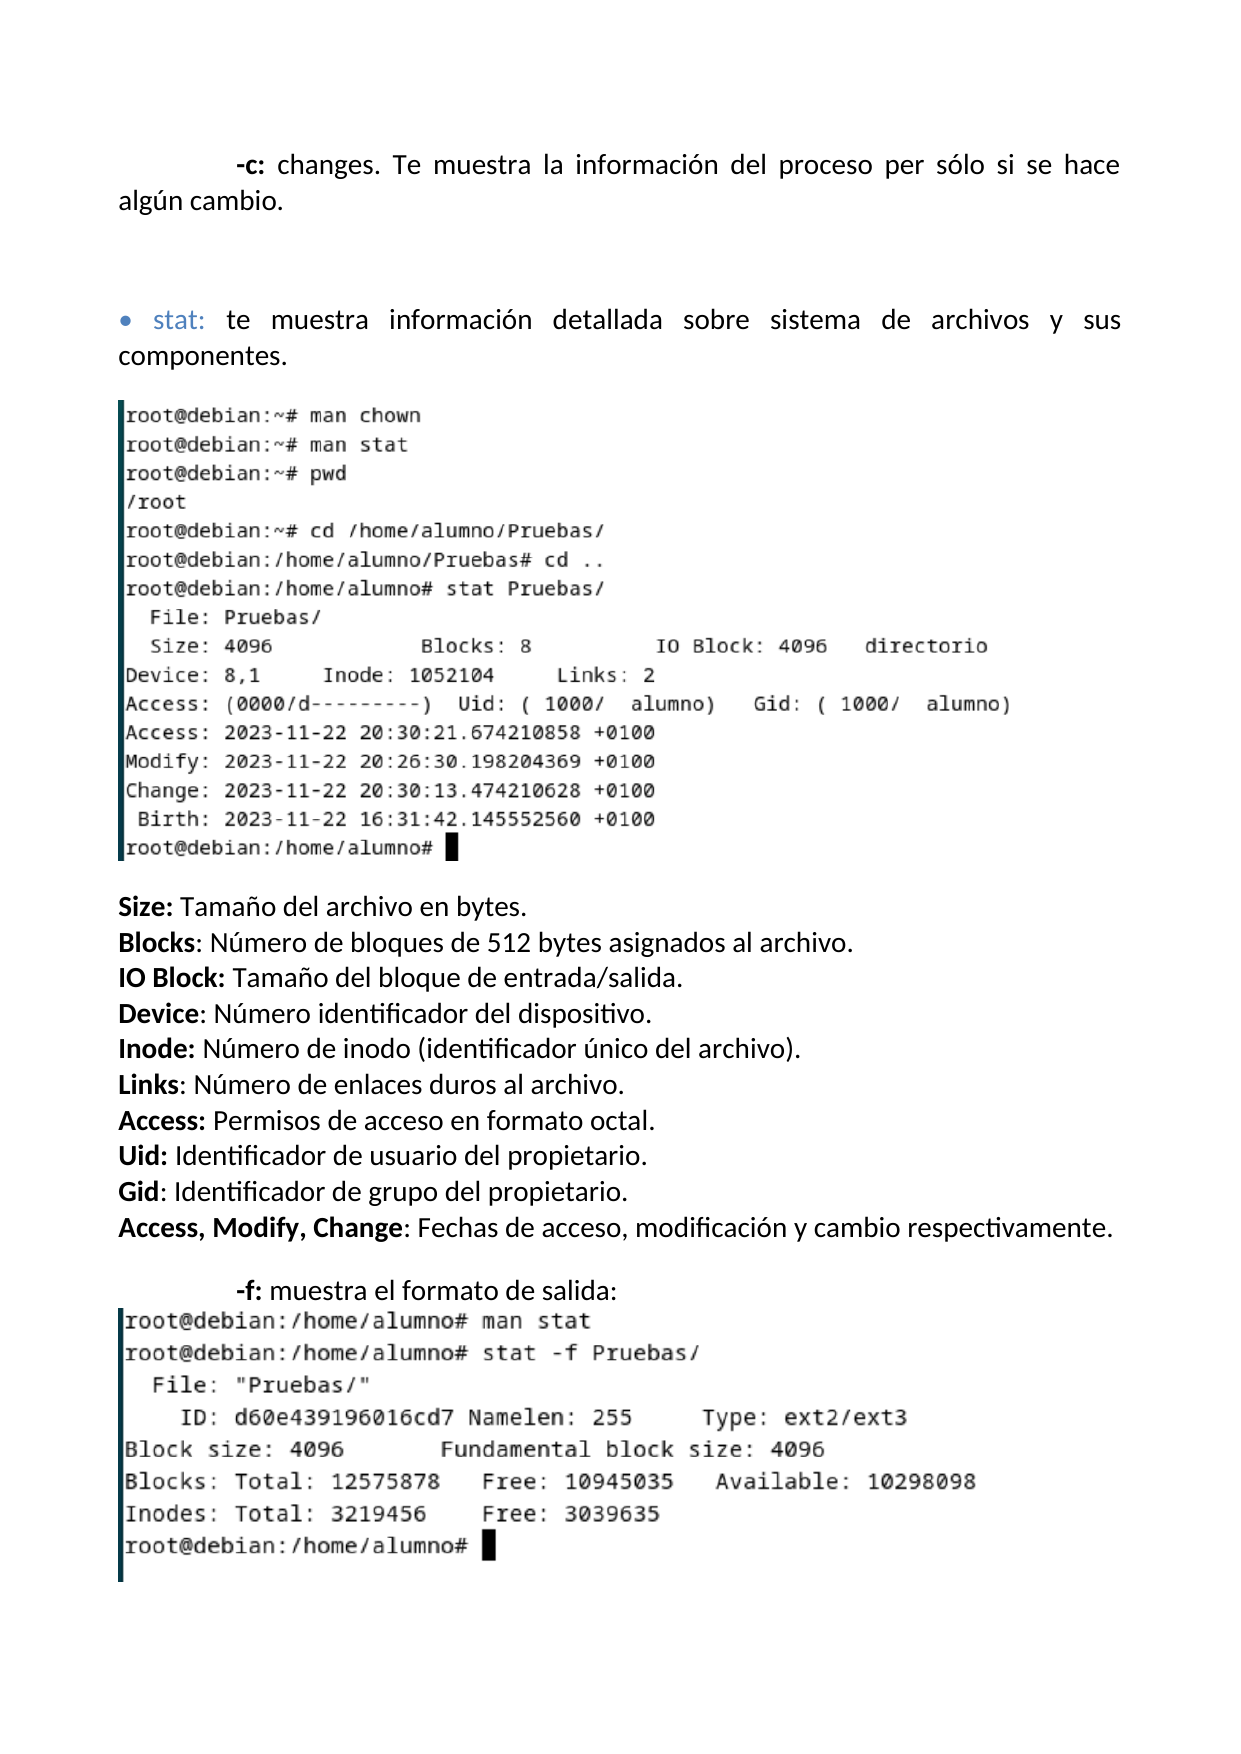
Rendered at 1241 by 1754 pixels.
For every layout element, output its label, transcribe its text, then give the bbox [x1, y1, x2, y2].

text • stat: te muestra información detallada sobre sistema de archivos y sus componentes. [118, 301, 1122, 373]
text Blocks: Número de bloques de 512 bytes asignados al archivo. [118, 924, 1122, 959]
text Size: Tamaño del archivo en bytes. [118, 888, 1122, 924]
text Access: Permisos de acceso en formato octal. [118, 1102, 1122, 1137]
text Uid: Identificador de usuario del propietario. [118, 1137, 1122, 1173]
text Links: Número de enlaces duros al archivo. [118, 1066, 1122, 1102]
text Access, Modify, Change: Fechas de acceso, modificación y cambio respectivamente. [118, 1209, 1122, 1244]
text IO Block: Tamaño del bloque de entrada/salida. [118, 959, 1122, 995]
text Device: Número identificador del dispositivo. [118, 995, 1122, 1031]
text Inode: Número de inodo (identificador único del archivo). [118, 1031, 1122, 1066]
text -f: muestra el formato de salida: [118, 1272, 1122, 1308]
text Gid: Identificador de grupo del propietario. [118, 1173, 1122, 1209]
text -c: changes. Te muestra la información del proceso per sólo si se hace algún cambio. [118, 146, 1122, 217]
